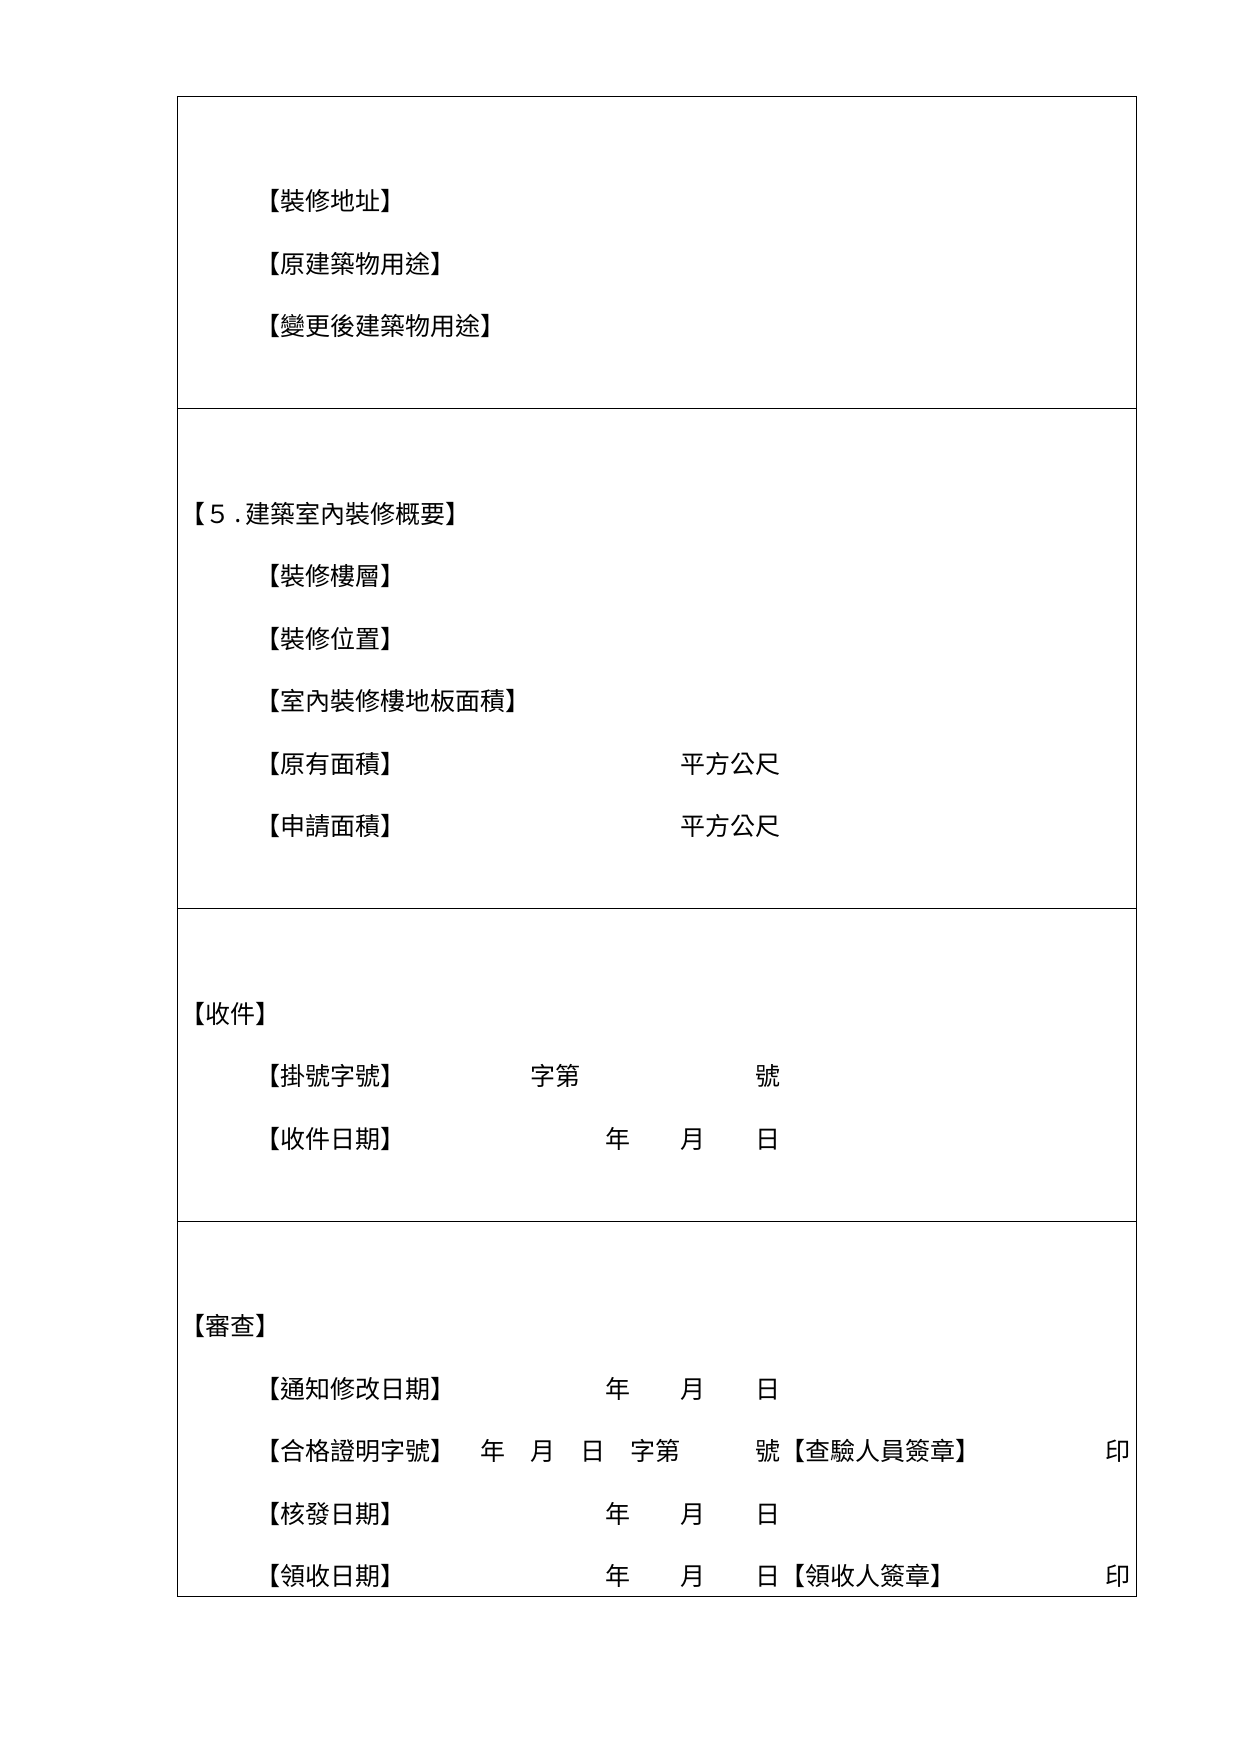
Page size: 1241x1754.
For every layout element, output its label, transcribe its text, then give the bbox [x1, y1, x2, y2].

table_cell 【審查】 【通知修改日期】 年 月 日 【合格證明字號】 年 月 日 字第 號【查驗人員簽章】 印 【核發日期】 年 月 日 【領收日期】 年 月 日【領收人簽章】 印 [178, 1222, 1136, 1596]
table_cell 【５.建築室內裝修概要】 【裝修樓層】 【裝修位置】 【室內裝修樓地板面積】 【原有面積】 平方公尺 【申請面積】 平方公尺 [178, 409, 1136, 908]
table_cell 【收件】 【掛號字號】 字第 號 【收件日期】 年 月 日 [178, 909, 1136, 1221]
table_cell 【裝修地址】 【原建築物用途】 【變更後建築物用途】 [178, 97, 1136, 408]
